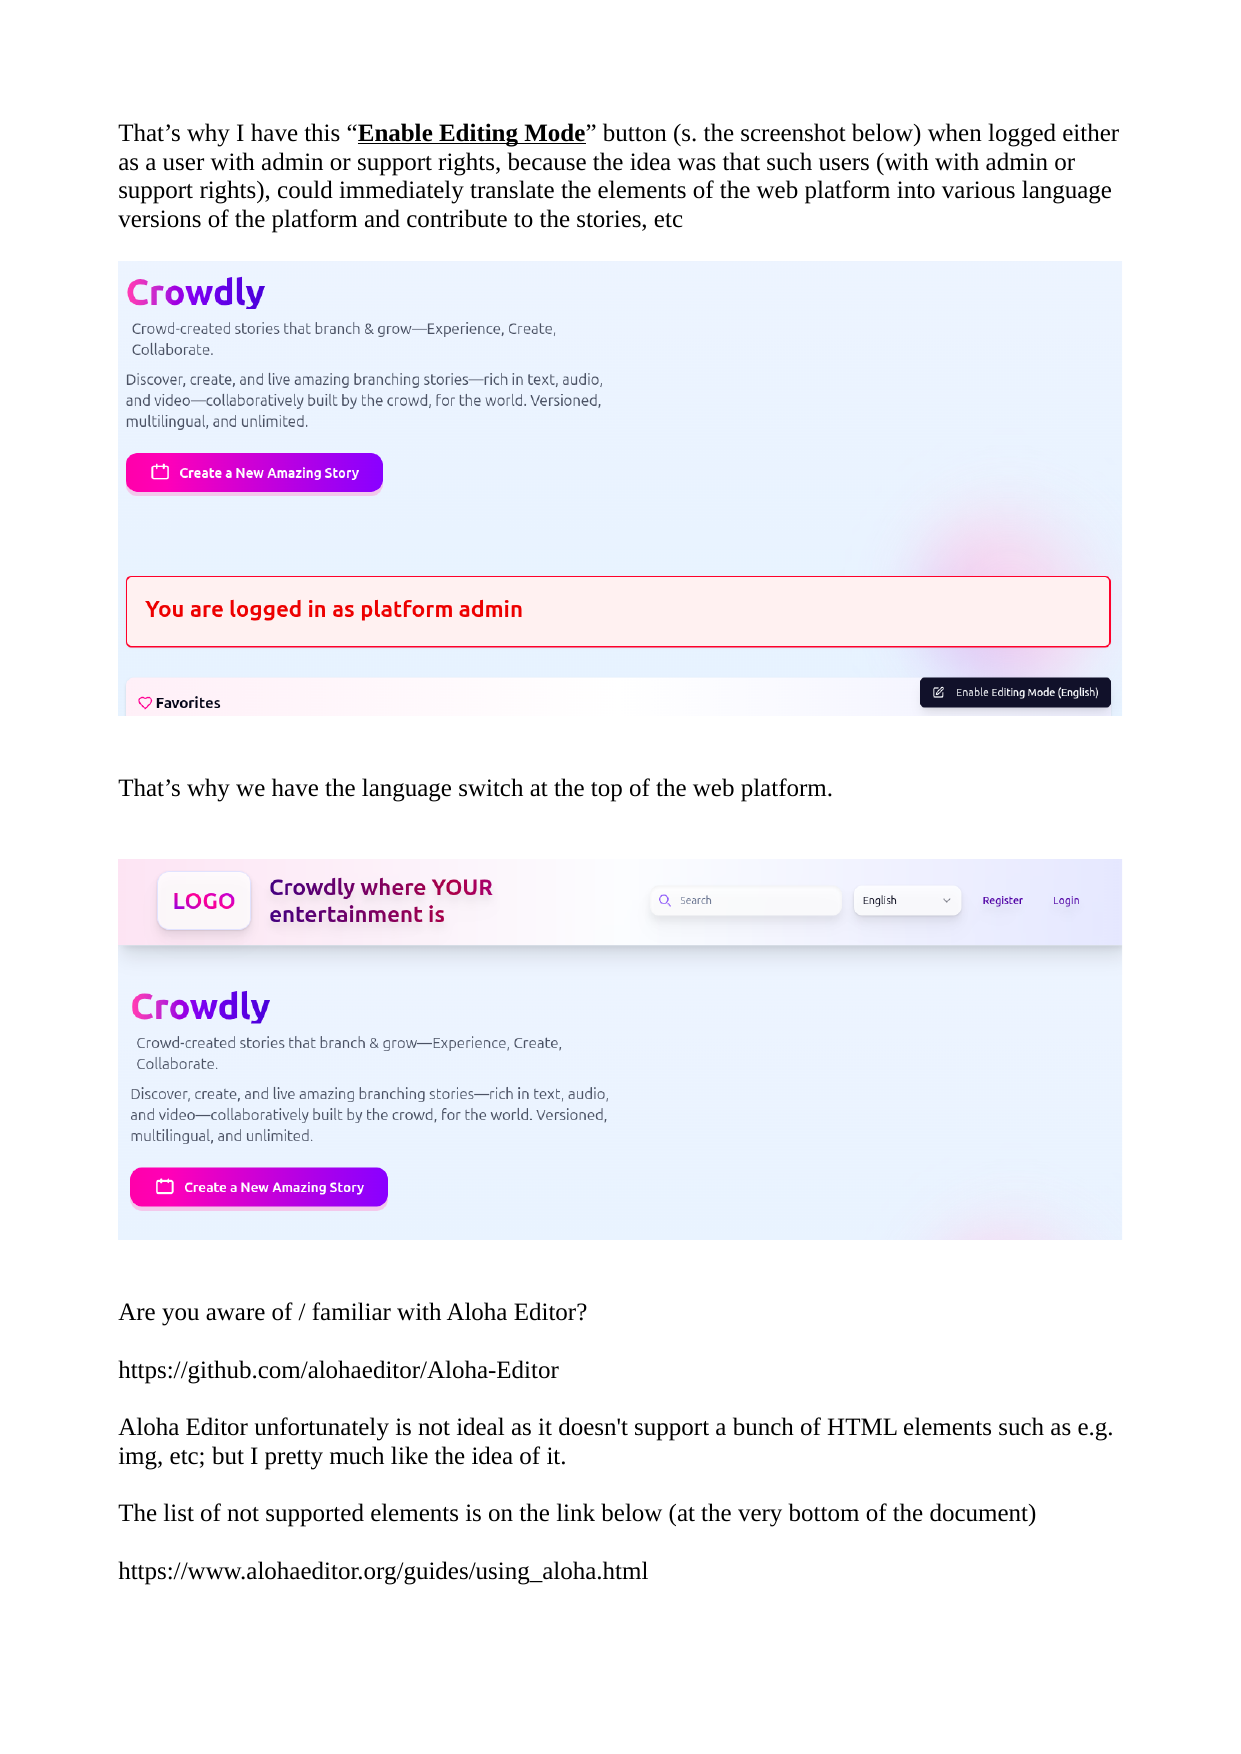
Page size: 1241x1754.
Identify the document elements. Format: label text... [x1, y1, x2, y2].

text https://www.alohaeditor.org/guides/using_aloha.html [118, 1556, 1122, 1585]
text Are you aware of / familiar with Aloha Editor? [118, 1297, 1122, 1326]
text Aloha Editor unfortunately is not ideal as it doesn't support a bunch of HTML elements such as e.g. img, etc; but I pretty much like the idea of it. [118, 1412, 1122, 1470]
picture [118, 261, 1123, 716]
picture [118, 859, 1123, 1240]
text https://github.com/alohaeditor/Aloha-Editor [118, 1355, 1122, 1383]
text That’s why I have this “Enable Editing Mode” button (s. the screenshot below) when logged either as a user with admin or support rights, because the idea was that such users (with with admin or support rights), could immediately translate the elements of the web platform into various language versions of the platform and contribute to the stories, etc [118, 118, 1122, 233]
text The list of not supported elements is on the link below (at the very bottom of the document) [118, 1498, 1122, 1527]
text That’s why we have the language switch at the top of the web platform. [118, 773, 1122, 802]
